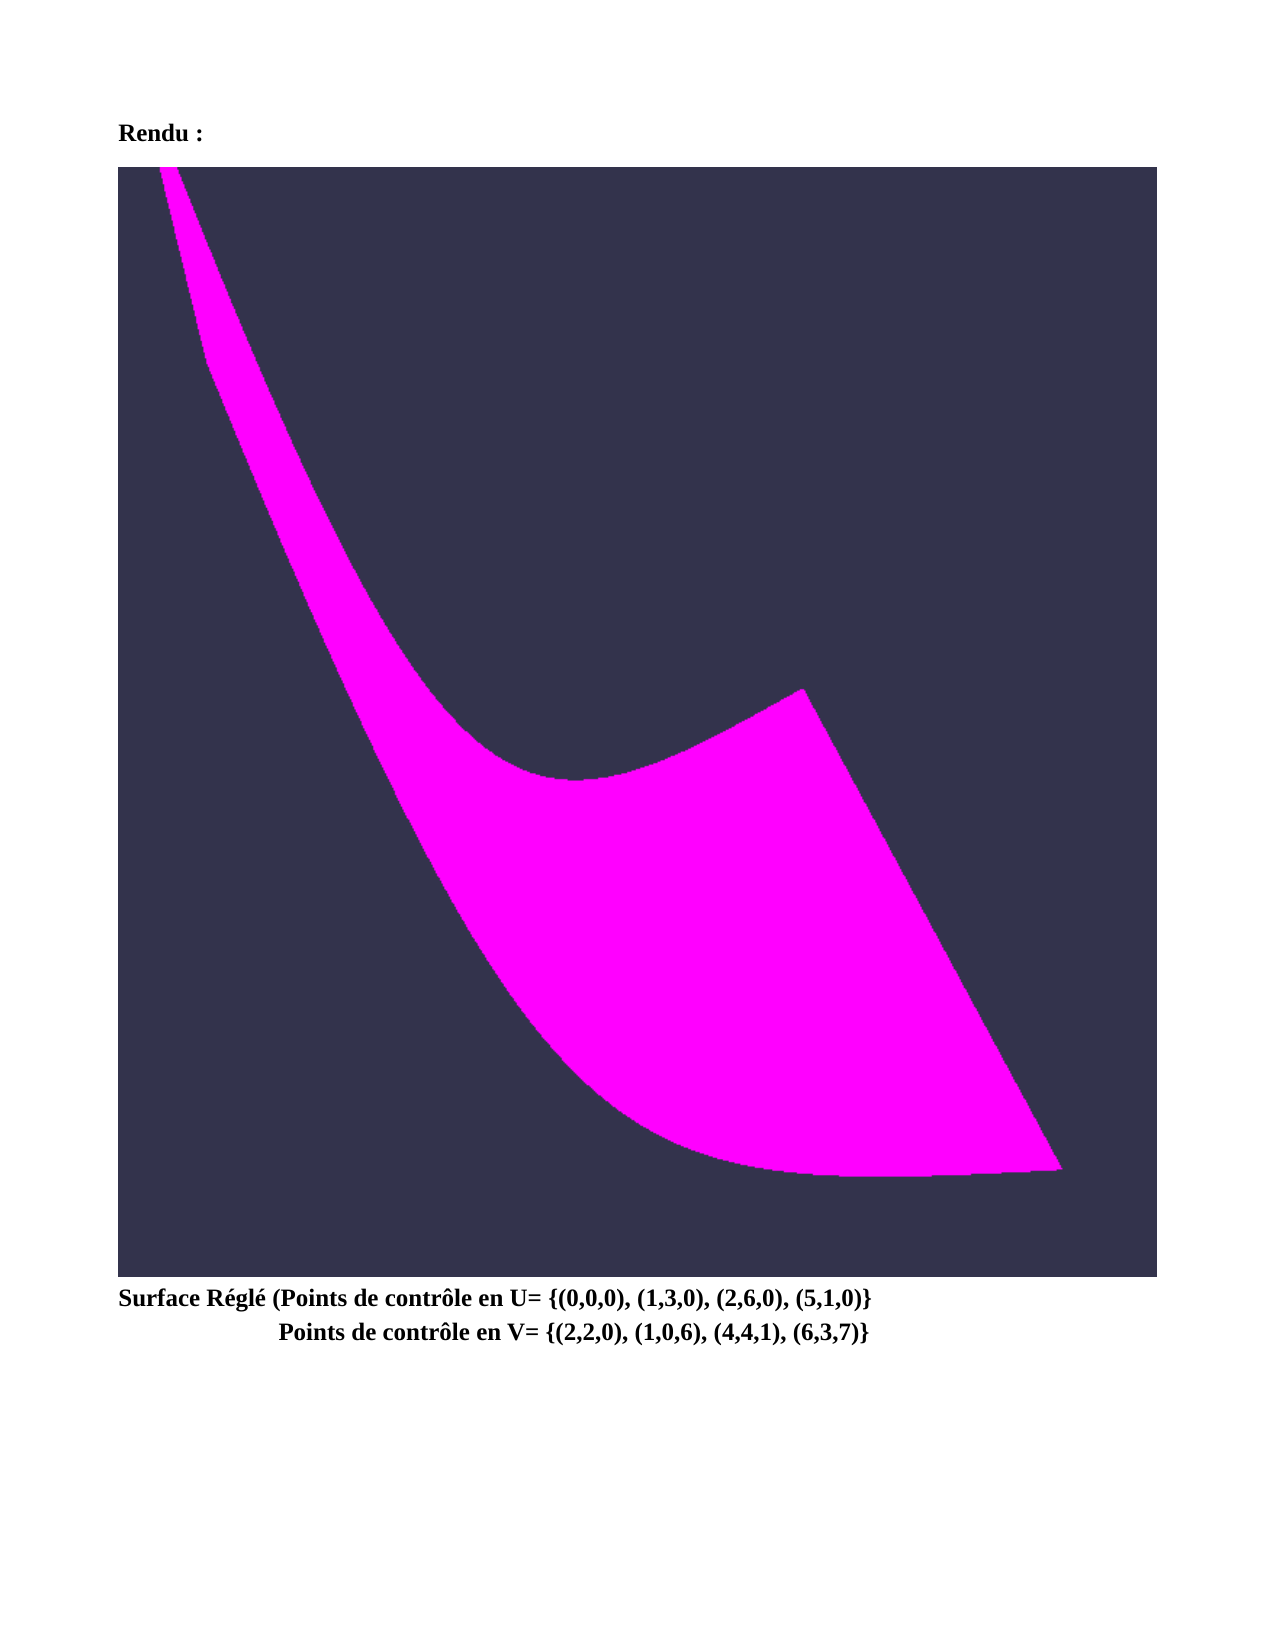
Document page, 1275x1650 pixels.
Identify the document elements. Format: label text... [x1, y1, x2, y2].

text Rendu : [118, 118, 1157, 147]
text Surface Réglé (Points de contrôle en U= {(0,0,0), (1,3,0), (2,6,0), (5,1,0)} Points de contrôle en V= {(2,2,0), (1,0,6), (4,4,1), (6,3,7)} [118, 1277, 1157, 1346]
picture [118, 167, 1157, 1277]
